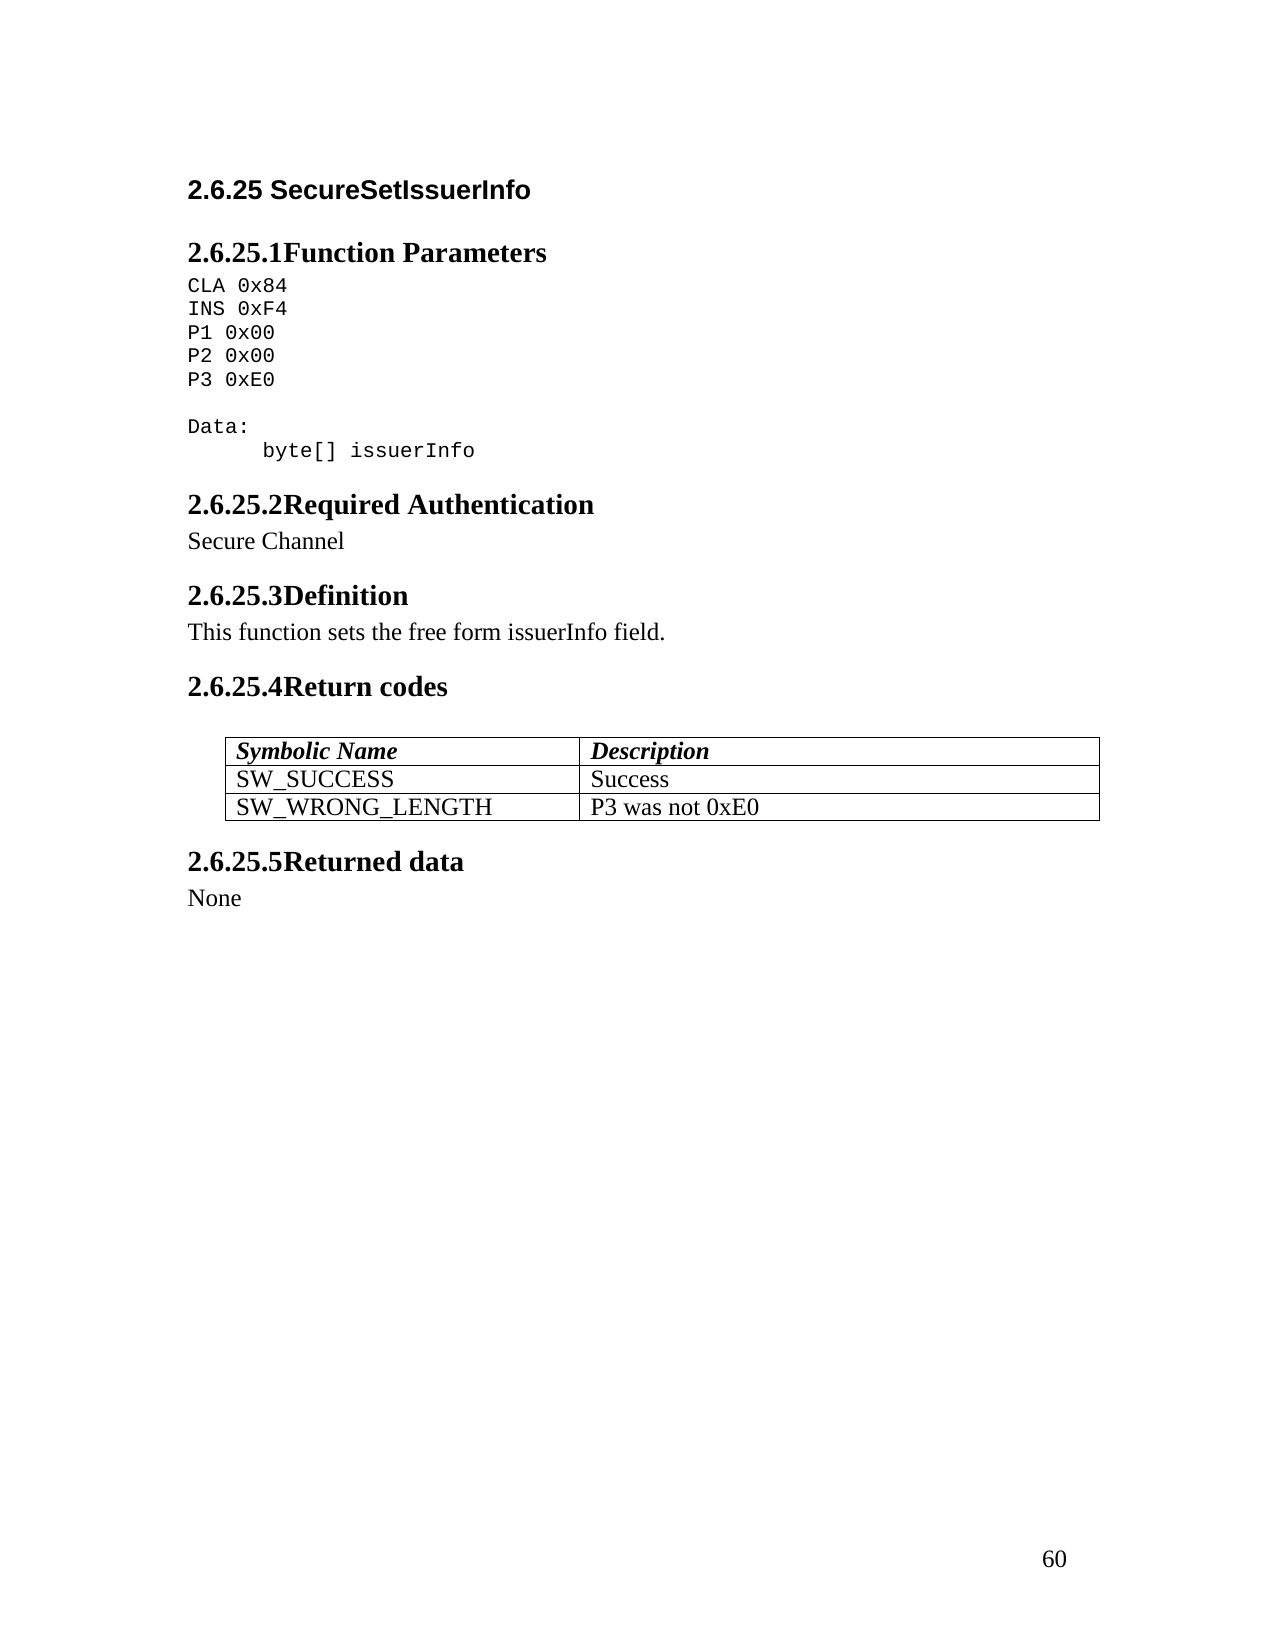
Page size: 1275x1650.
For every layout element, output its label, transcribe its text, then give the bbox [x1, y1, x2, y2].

text CLA 0x84 [187, 275, 1087, 298]
subtitle Definition [187, 579, 1087, 612]
text P1 0x00 [187, 322, 1087, 346]
text INS 0xF4 [187, 298, 1087, 322]
text This function sets the free form issuerInfo field. [187, 618, 1087, 646]
text Secure Channel [187, 527, 1087, 554]
table_header Symbolic Name [226, 738, 579, 765]
table_cell Success [580, 766, 1099, 793]
table_header Description [580, 738, 1099, 765]
text byte[] issuerInfo [262, 440, 1087, 463]
subtitle Return codes [187, 671, 1087, 703]
table_cell SW_WRONG_LENGTH [226, 794, 579, 820]
subtitle SecureSetIssuerInfo [187, 175, 1087, 205]
text None [187, 884, 1087, 912]
table_cell SW_SUCCESS [226, 766, 579, 793]
text P3 0xE0 [187, 369, 1087, 393]
text P2 0x00 [187, 346, 1087, 369]
text Data: [187, 416, 1087, 440]
subtitle Returned data [187, 846, 1087, 878]
subtitle Function Parameters [187, 236, 1087, 269]
subtitle Required Authentication [187, 488, 1087, 521]
table_cell P3 was not 0xE0 [580, 794, 1099, 820]
